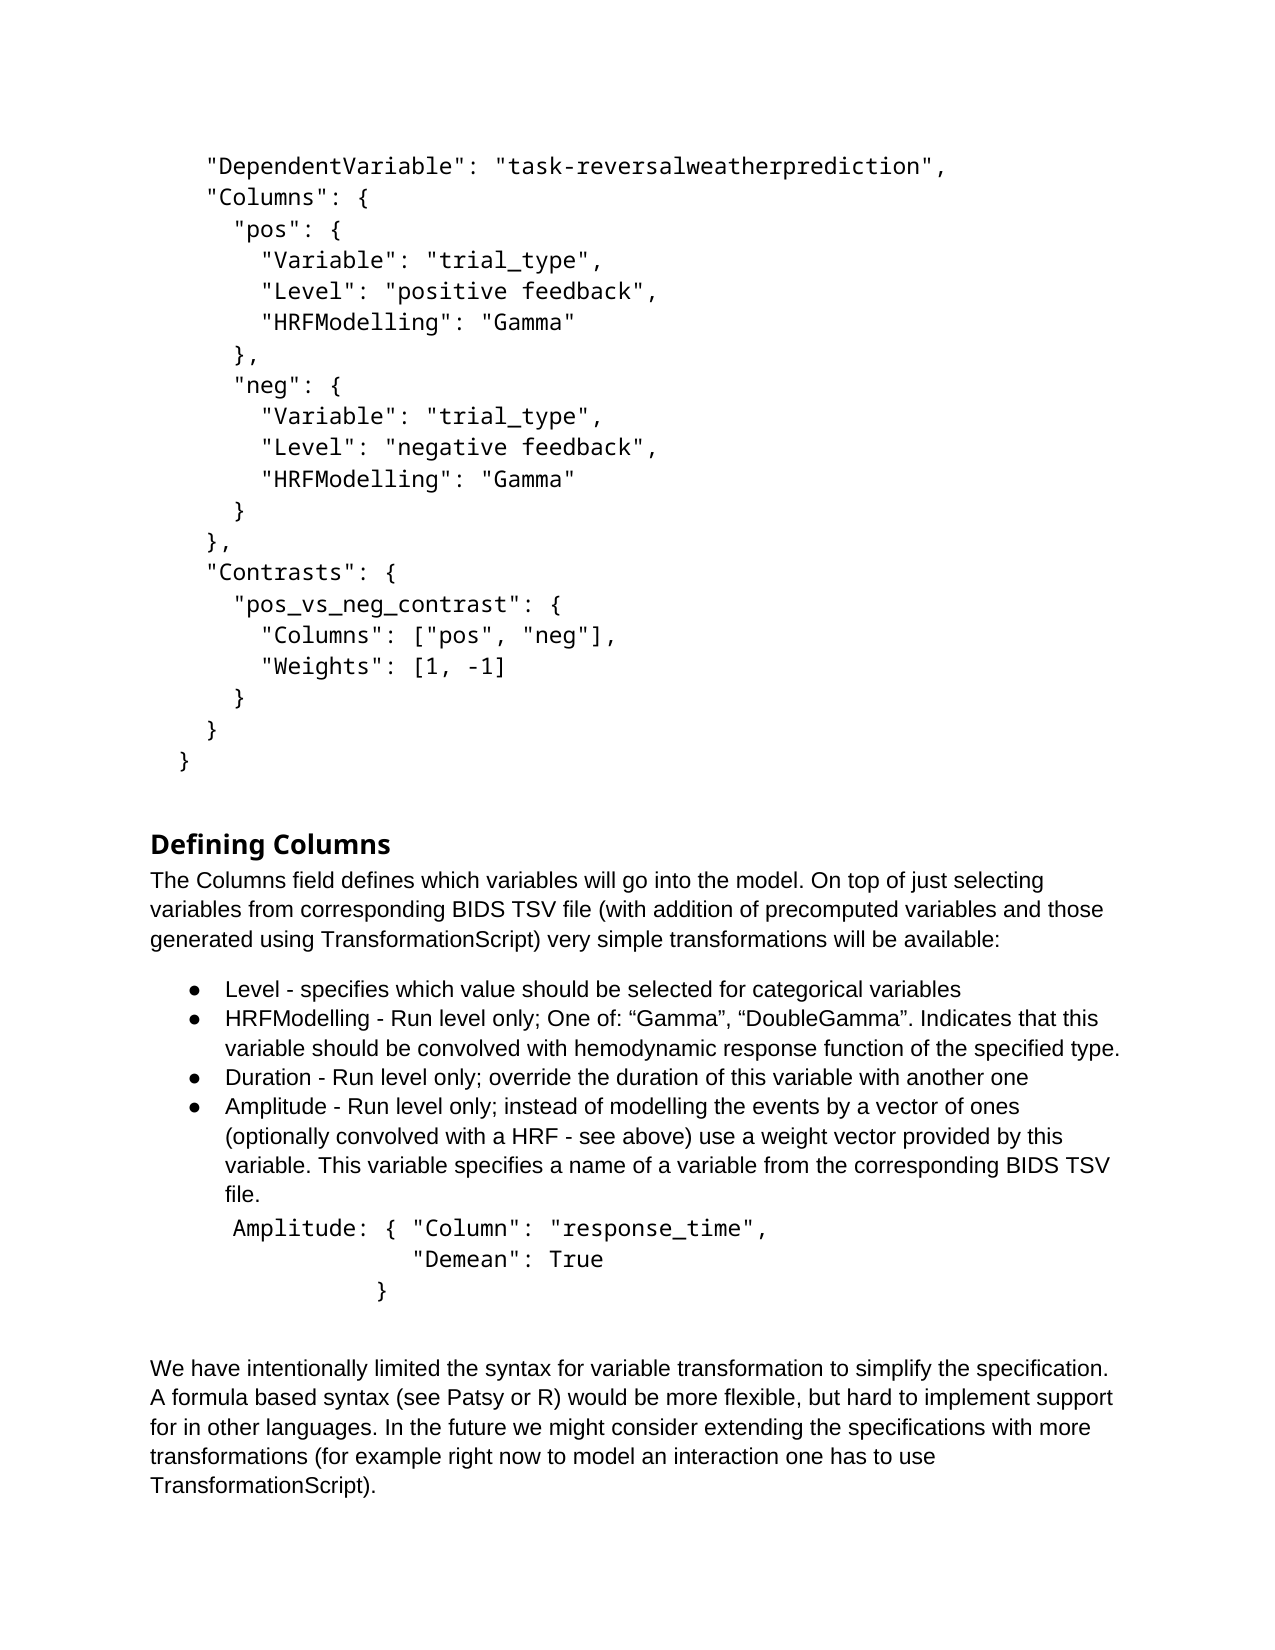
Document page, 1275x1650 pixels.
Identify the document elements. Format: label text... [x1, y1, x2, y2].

text "Level": "negative feedback", [150, 431, 1125, 462]
text "HRFModelling": "Gamma" [150, 306, 1125, 337]
text "Contrasts": { [150, 556, 1125, 587]
text "pos_vs_neg_contrast": { [150, 587, 1125, 619]
text "Weights": [1, -1] [150, 650, 1125, 681]
text } [150, 681, 1125, 712]
text } [150, 744, 1125, 775]
text "Variable": "trial_type", [150, 244, 1125, 275]
text } [300, 1274, 1125, 1305]
text The Columns field defines which variables will go into the model. On top of just selecting variables from corresponding BIDS TSV file (with addition of precomputed variables and those generated using TransformationScript) very simple transformations will be available: [150, 868, 1125, 952]
text "neg": { [150, 369, 1125, 400]
text } [150, 494, 1125, 525]
text }, [150, 337, 1125, 369]
text "Columns": { [150, 181, 1125, 212]
text "pos": { [150, 212, 1125, 244]
list Duration - Run level only; override the duration of this variable with another one [187, 1065, 1125, 1090]
text "Columns": ["pos", "neg"], [150, 619, 1125, 650]
list HRFModelling - Run level only; One of: “Gamma”, “DoubleGamma”. Indicates that this variable should be convolved with hemodynamic response function of the specified type. [187, 1006, 1125, 1061]
text "HRFModelling": "Gamma" [150, 462, 1125, 494]
text Amplitude: { "Column": "response_time", [150, 1212, 1125, 1243]
subtitle Defining Columns [150, 825, 1125, 862]
list Amplitude - Run level only; instead of modelling the events by a vector of ones (optionally convolved with a HRF - see above) use a weight vector provided by this variable. This variable specifies a name of a variable from the corresponding BIDS TSV file. [187, 1094, 1125, 1208]
text We have intentionally limited the syntax for variable transformation to simplify the specification. A formula based syntax (see Patsy or R) would be more flexible, but hard to implement support for in other languages. In the future we might consider extending the specifications with more transformations (for example right now to model an interaction one has to use TransformationScript). [150, 1356, 1125, 1499]
text } [150, 712, 1125, 744]
text "DependentVariable": "task-reversalweatherprediction", [150, 150, 1125, 181]
text "Level": "positive feedback", [150, 275, 1125, 306]
text "Variable": "trial_type", [150, 400, 1125, 431]
text }, [150, 525, 1125, 556]
list Level - specifies which value should be selected for categorical variables [187, 977, 1125, 1002]
text "Demean": True [150, 1243, 1125, 1274]
